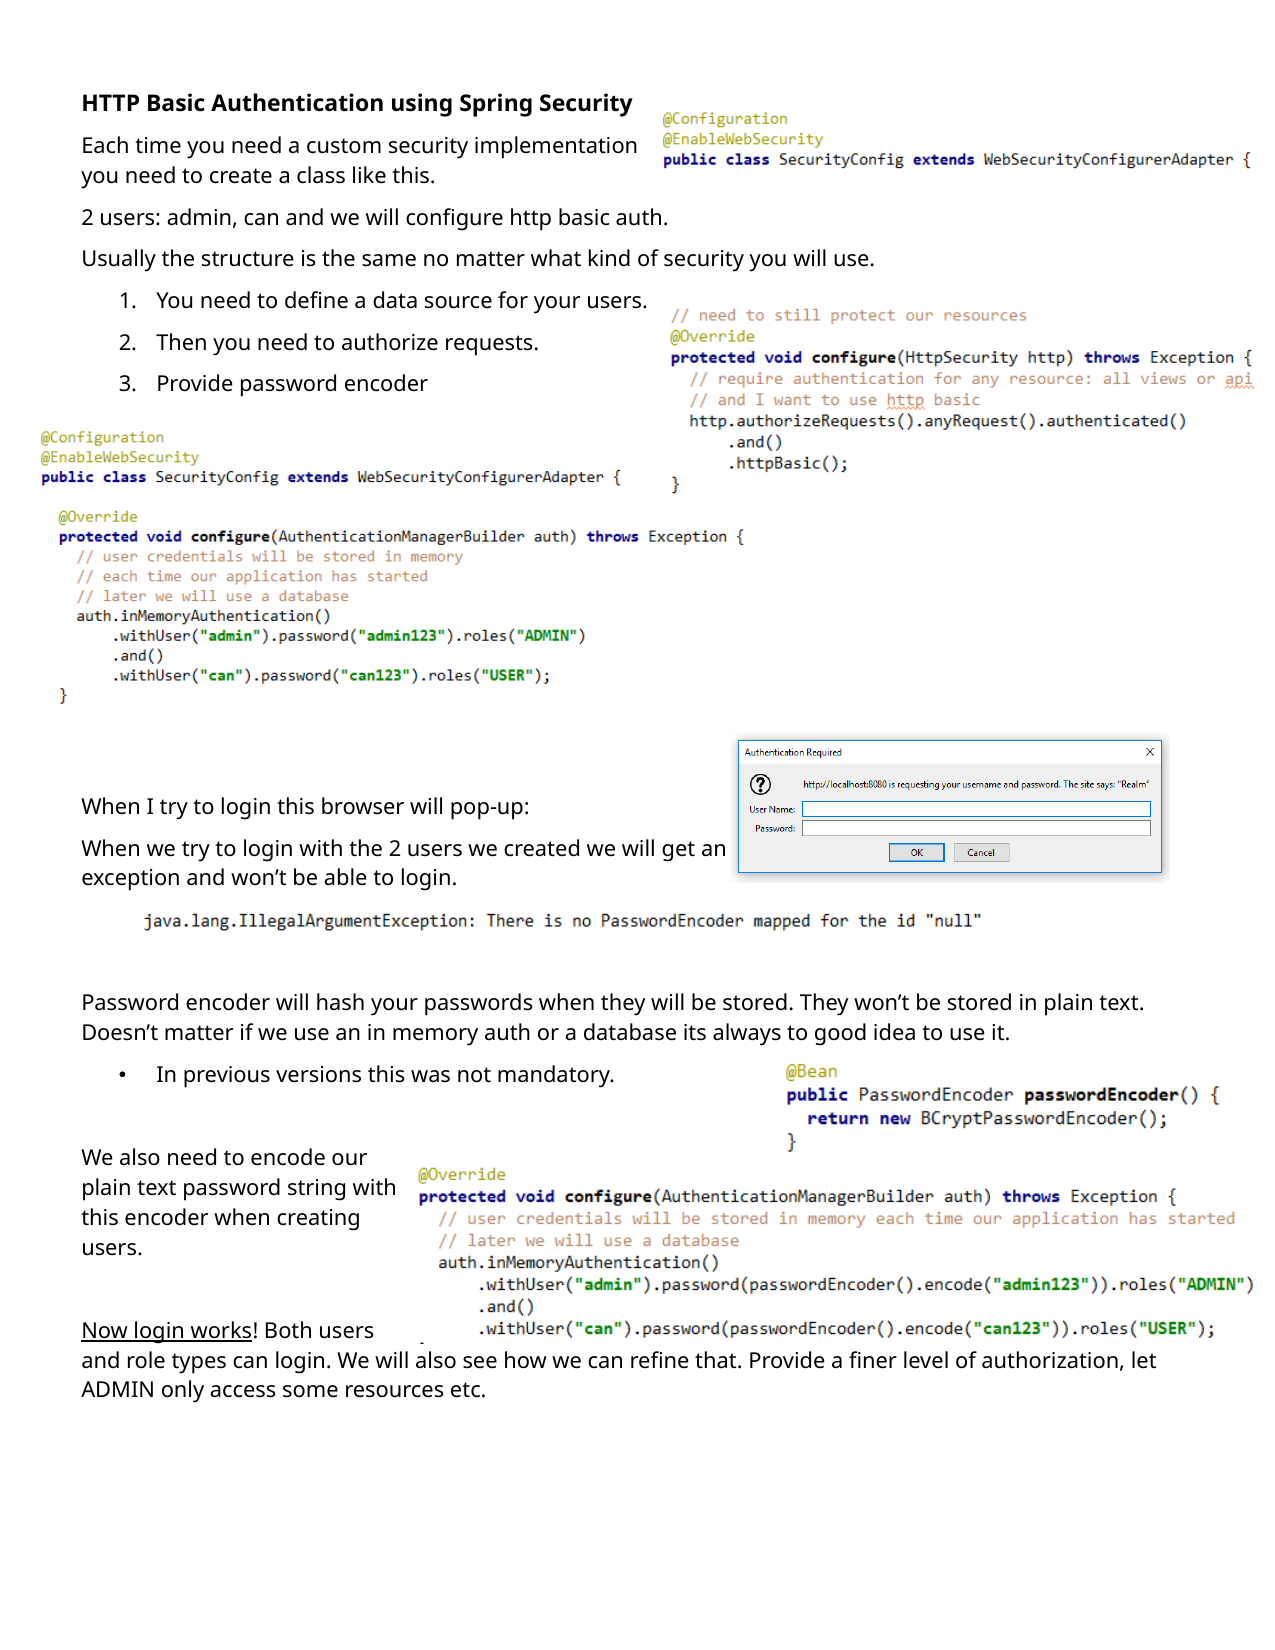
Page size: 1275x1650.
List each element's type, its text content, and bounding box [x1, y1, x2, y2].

picture [141, 909, 987, 933]
text HTTP Basic Authentication using Spring Security [81, 87, 1194, 118]
text Password encoder will hash your passwords when they will be stored. They won’t be stored in plain text. Doesn’t matter if we use an in memory auth or a database its always to good idea to use it. [81, 987, 1194, 1047]
picture [730, 733, 1170, 883]
picture [780, 1059, 1227, 1157]
picture [415, 1163, 1260, 1344]
list Provide password encoder [118, 368, 666, 398]
text When I try to login this browser will pop-up: [81, 791, 730, 821]
list You need to define a data source for your users. [118, 285, 1194, 315]
list Then you need to authorize requests. [118, 327, 666, 356]
text Usually the structure is the same no matter what kind of security you will use. [81, 243, 1194, 273]
picture [662, 108, 1256, 175]
text Now login works! Both users and role types can login. We will also see how we can refine that. Provide a finer level of authorization, let ADMIN only access some resources etc. [81, 1315, 1194, 1404]
text When we try to login with the 2 users we created we will get an exception and won’t be able to login. [81, 833, 1194, 892]
picture [39, 303, 1259, 707]
text Each time you need a custom security implementation you need to create a class like this. [81, 130, 1194, 190]
list In previous versions this was not mandatory. [118, 1059, 780, 1089]
text 2 users: admin, can and we will configure http basic auth. [81, 202, 1194, 231]
text We also need to encode our plain text password string with this encoder when creating users. [81, 1142, 1194, 1261]
